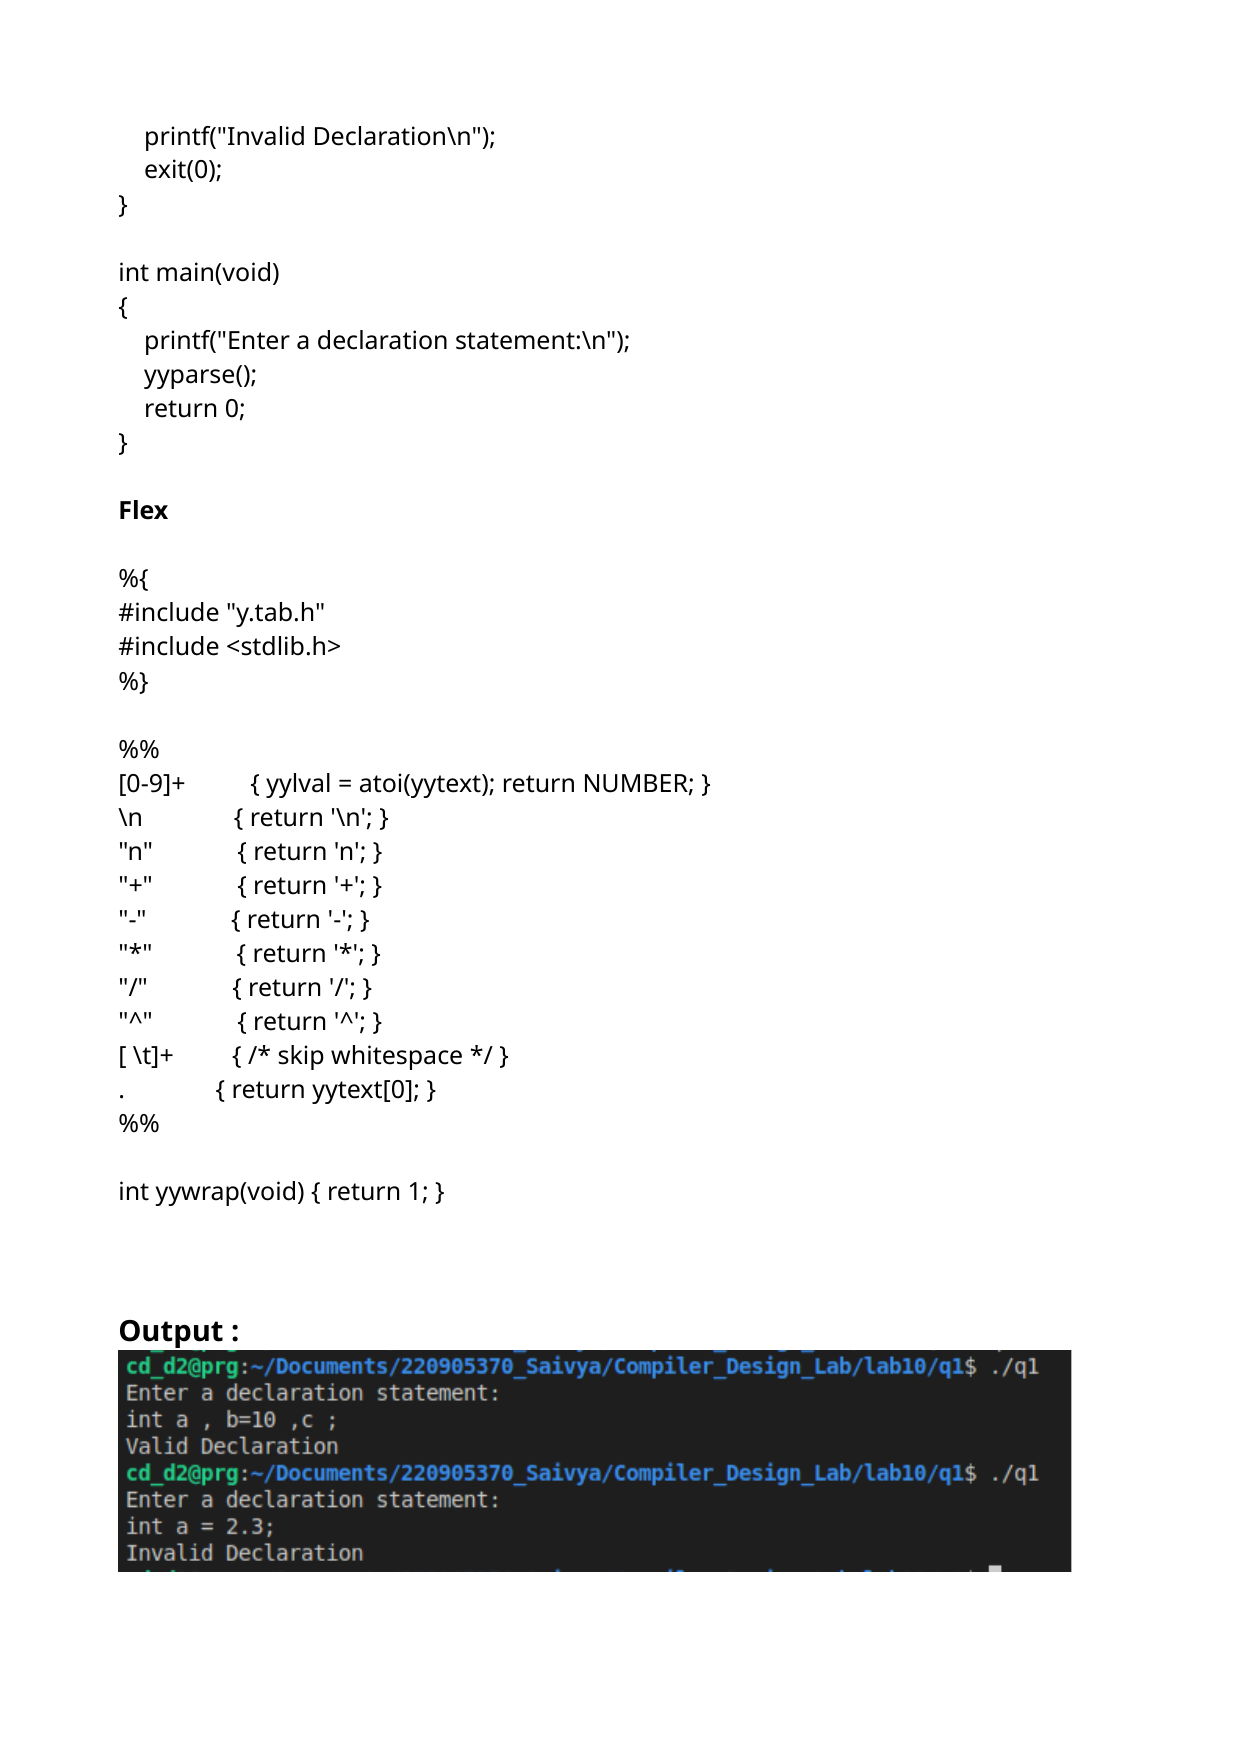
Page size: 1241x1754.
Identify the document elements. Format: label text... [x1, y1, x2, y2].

text "n" { return 'n'; } [118, 833, 1122, 867]
text #include <stdlib.h> [118, 629, 1122, 663]
text \n { return '\n'; } [118, 799, 1122, 833]
text exit(0); [118, 152, 1122, 186]
text } [118, 425, 1122, 459]
text "^" { return '^'; } [118, 1004, 1122, 1038]
text %{ [118, 561, 1122, 595]
text . { return yytext[0]; } [118, 1072, 1122, 1106]
text #include "y.tab.h" [118, 595, 1122, 629]
text } [118, 186, 1122, 220]
text [ \t]+ { /* skip whitespace */ } [118, 1038, 1122, 1072]
text int main(void) [118, 254, 1122, 288]
picture [118, 1350, 1072, 1572]
text Flex [118, 493, 1122, 527]
text return 0; [118, 391, 1122, 425]
text int yywrap(void) { return 1; } [118, 1174, 1122, 1208]
text printf("Invalid Declaration\n"); [118, 118, 1122, 152]
text [0-9]+ { yylval = atoi(yytext); return NUMBER; } [118, 765, 1122, 799]
text { [118, 288, 1122, 322]
text "-" { return '-'; } [118, 902, 1122, 936]
text yyparse(); [118, 357, 1122, 391]
text %} [118, 663, 1122, 697]
text "*" { return '*'; } [118, 936, 1122, 970]
text "/" { return '/'; } [118, 970, 1122, 1004]
text printf("Enter a declaration statement:\n"); [118, 322, 1122, 357]
text %% [118, 731, 1122, 765]
text %% [118, 1106, 1122, 1140]
text "+" { return '+'; } [118, 867, 1122, 902]
text Output : [118, 1242, 1122, 1350]
